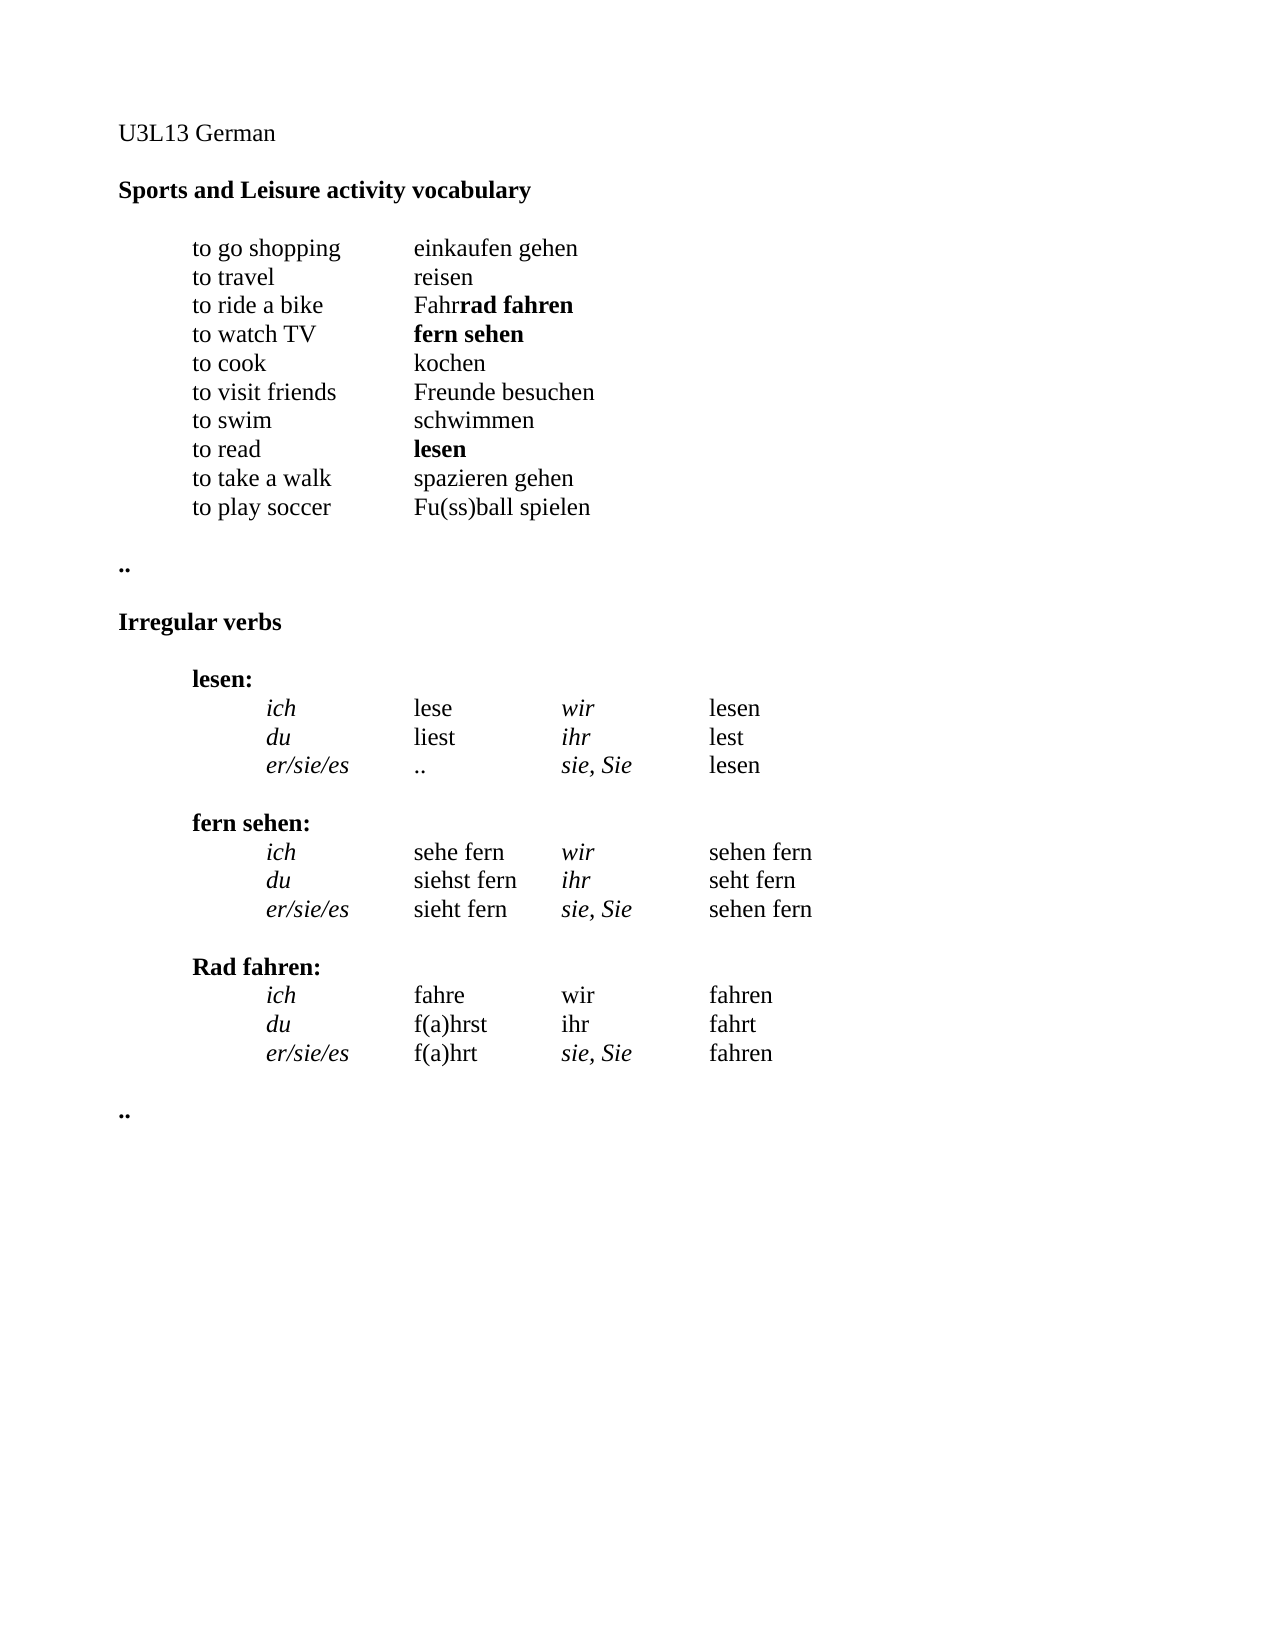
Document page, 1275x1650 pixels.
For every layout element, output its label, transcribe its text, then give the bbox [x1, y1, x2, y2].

text to visit friends Freunde besuchen [118, 377, 1157, 406]
text Rad fahren: [118, 952, 1157, 981]
text to take a walk spazieren gehen [118, 463, 1157, 492]
text to swim schwimmen [118, 406, 1157, 434]
text .. [118, 1096, 1157, 1124]
text to cook kochen [118, 348, 1157, 377]
text er/sie/es sieht fern sie, Sie sehen fern [118, 894, 1157, 923]
text Sports and Leisure activity vocabulary [118, 176, 1157, 204]
text U3L13 German [118, 118, 1157, 147]
text to read lesen [118, 434, 1157, 463]
text to go shopping einkaufen gehen [118, 233, 1157, 262]
text er/sie/es f(a)hrt sie, Sie fahren [118, 1038, 1157, 1067]
text du liest ihr lest [118, 722, 1157, 751]
text lesen: [118, 664, 1157, 693]
text er/sie/es .. sie, Sie lesen [118, 751, 1157, 779]
text to watch TV fern sehen [118, 319, 1157, 348]
text .. [118, 549, 1157, 578]
text to play soccer Fu(ss)ball spielen [118, 492, 1157, 521]
text ich fahre wir fahren [118, 981, 1157, 1009]
text to ride a bike Fahrrad fahren [118, 291, 1157, 319]
text ich lese wir lesen [118, 693, 1157, 722]
text du siehst fern ihr seht fern [118, 866, 1157, 894]
text du f(a)hrst ihr fahrt [118, 1009, 1157, 1038]
text to travel reisen [118, 262, 1157, 291]
text ich sehe fern wir sehen fern [118, 837, 1157, 866]
text fern sehen: [118, 808, 1157, 837]
text Irregular verbs [118, 607, 1157, 636]
